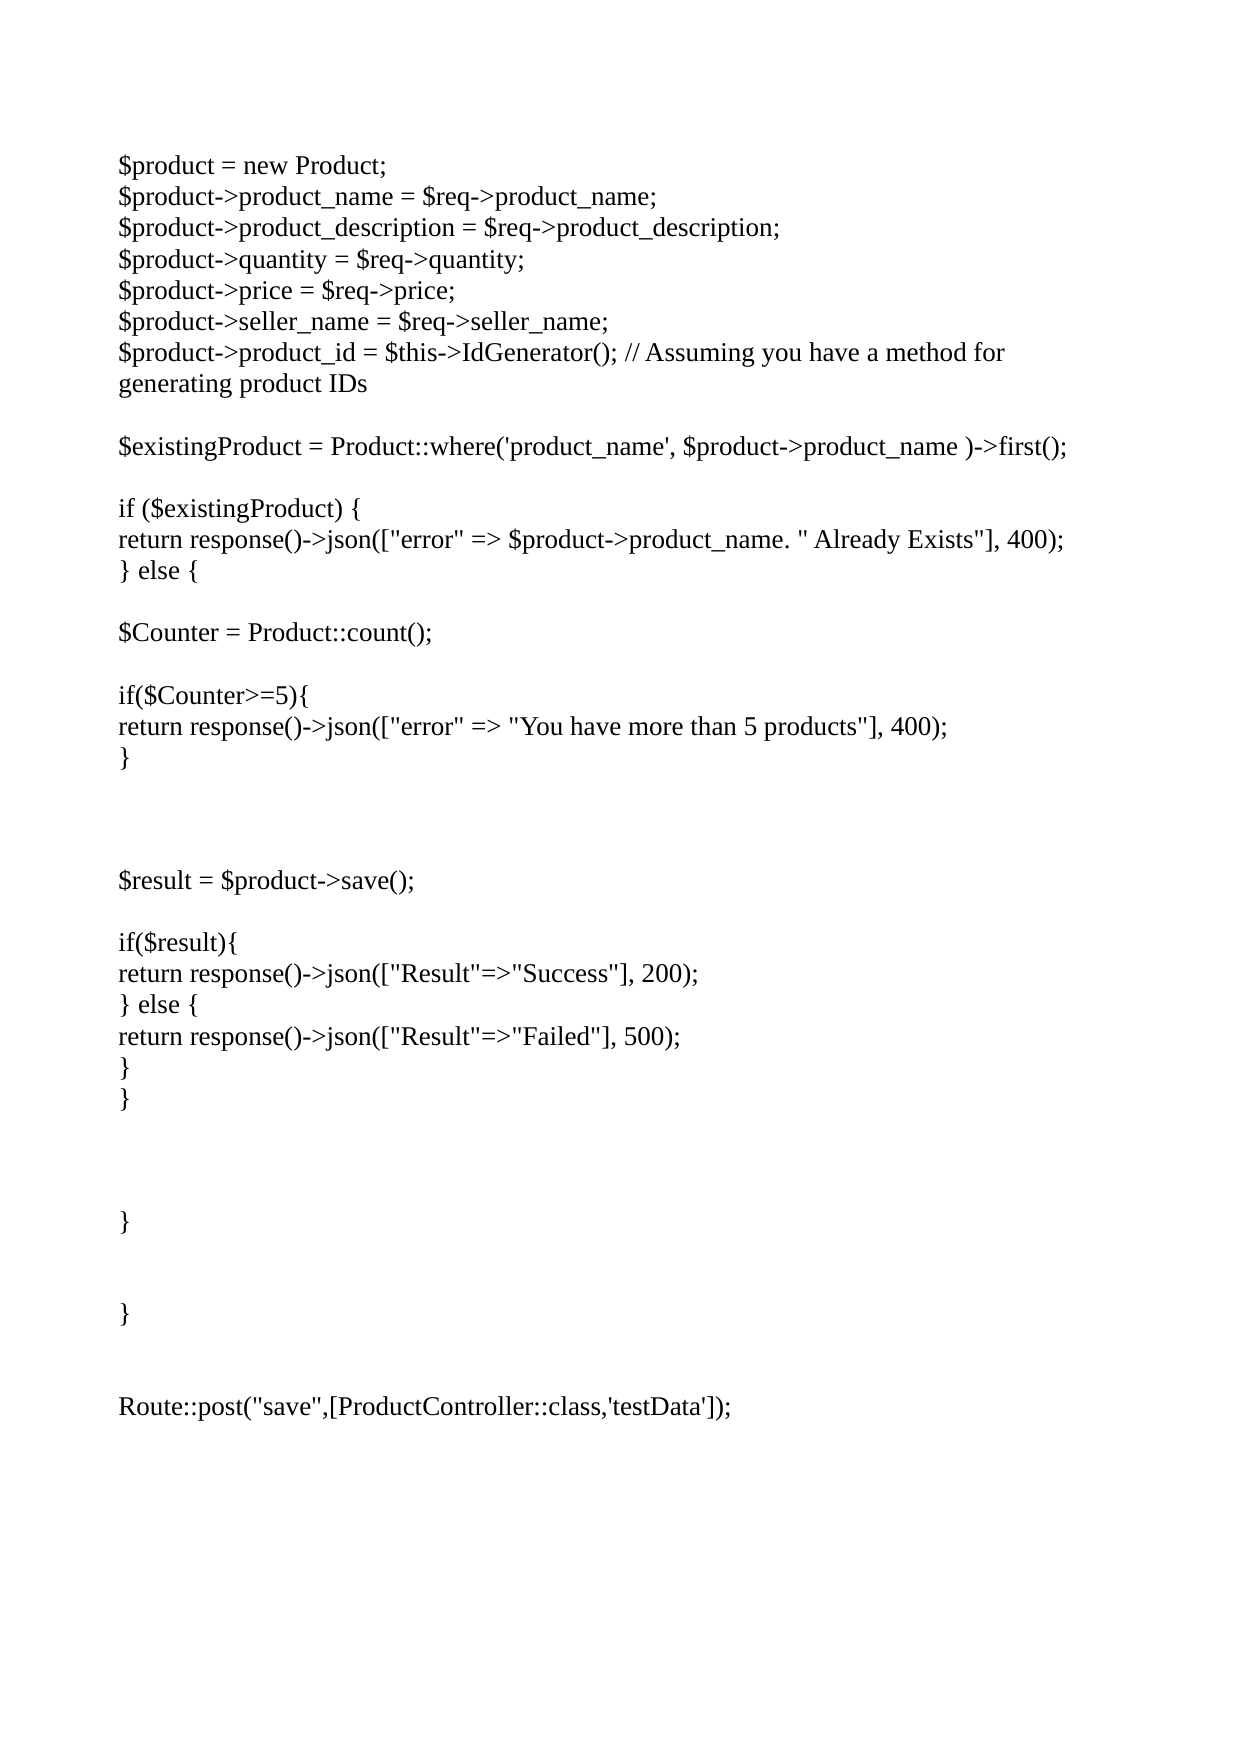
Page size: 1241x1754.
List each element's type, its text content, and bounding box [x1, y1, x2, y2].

text } [118, 1205, 1122, 1236]
text $Counter = Product::count(); [118, 616, 1122, 648]
text return response()->json(["Result"=>"Failed"], 500); [118, 1020, 1122, 1051]
text } else { [118, 554, 1122, 585]
text $product = new Product; [118, 149, 1122, 180]
text if($Counter>=5){ [118, 679, 1122, 710]
text return response()->json(["error" => "You have more than 5 products"], 400); [118, 710, 1122, 741]
text return response()->json(["Result"=>"Success"], 200); [118, 957, 1122, 988]
text $product->quantity = $req->quantity; [118, 243, 1122, 274]
text return response()->json(["error" => $product->product_name. " Already Exists"], 400); [118, 523, 1122, 554]
text $product->product_name = $req->product_name; [118, 180, 1122, 212]
text $product->price = $req->price; [118, 274, 1122, 305]
text $product->product_description = $req->product_description; [118, 212, 1122, 243]
text $product->seller_name = $req->seller_name; [118, 305, 1122, 336]
text $result = $product->save(); [118, 864, 1122, 895]
text if($result){ [118, 926, 1122, 957]
text } [118, 741, 1122, 772]
text $product->product_id = $this->IdGenerator(); // Assuming you have a method for generating product IDs [118, 336, 1122, 398]
text } else { [118, 988, 1122, 1020]
text } [118, 1082, 1122, 1113]
text if ($existingProduct) { [118, 492, 1122, 523]
text Route::post("save",[ProductController::class,'testData']); [118, 1390, 1122, 1421]
text } [118, 1297, 1122, 1328]
text $existingProduct = Product::where('product_name', $product->product_name )->first(); [118, 429, 1122, 461]
text } [118, 1051, 1122, 1082]
